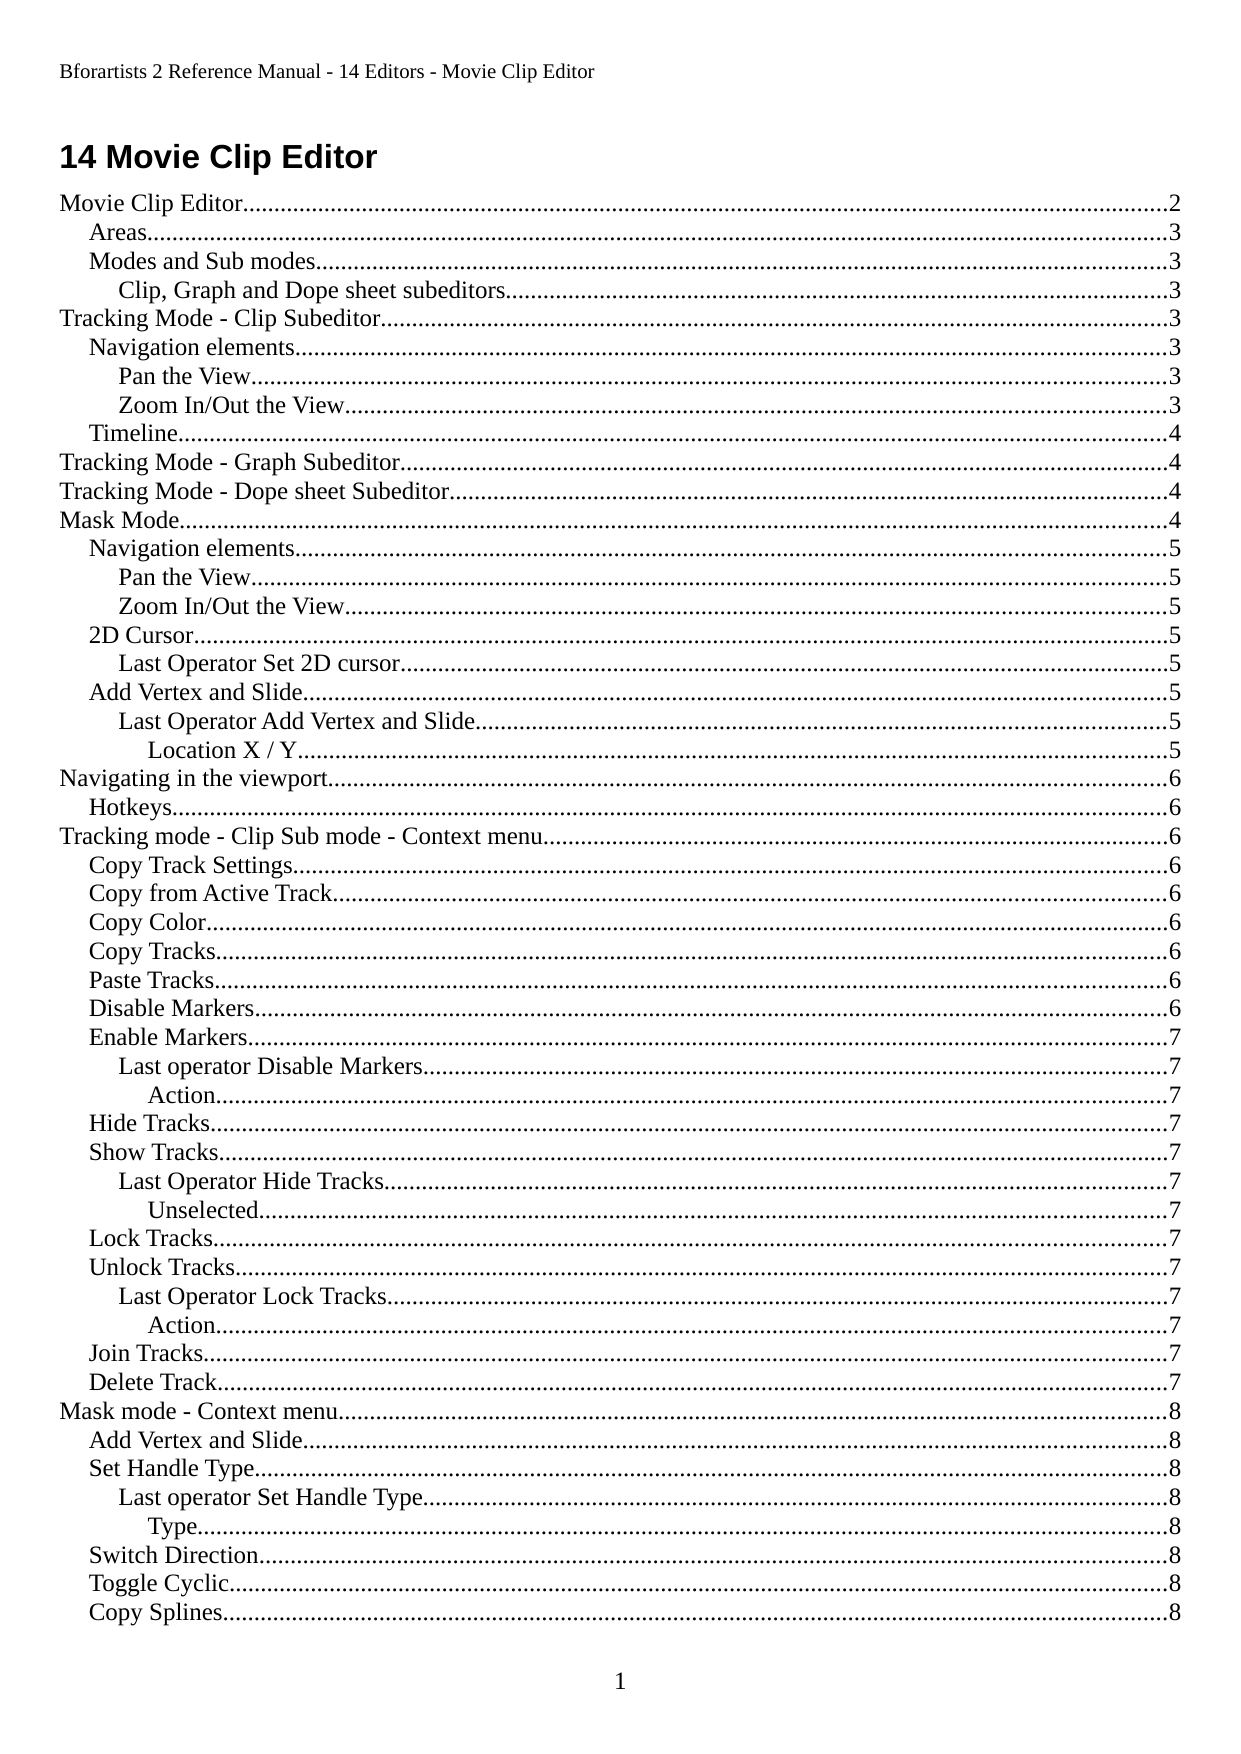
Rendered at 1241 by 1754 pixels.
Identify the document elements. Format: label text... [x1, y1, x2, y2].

text Hide Tracks 7 [88, 1108, 1181, 1137]
text Unselected 7 [147, 1195, 1181, 1223]
text Navigating in the viewport 6 [59, 763, 1181, 792]
text Last Operator Hide Tracks 7 [118, 1166, 1181, 1195]
subtitle 14 Movie Clip Editor [59, 138, 1181, 176]
text Zoom In/Out the View 3 [118, 390, 1181, 418]
text Copy from Active Track 6 [88, 878, 1181, 907]
text Last Operator Lock Tracks 7 [118, 1281, 1181, 1310]
text Navigation elements 3 [88, 332, 1181, 361]
text Join Tracks 7 [88, 1338, 1181, 1367]
text Mask Mode 4 [59, 505, 1181, 533]
text Last operator Disable Markers 7 [118, 1051, 1181, 1080]
text Tracking Mode - Graph Subeditor 4 [59, 447, 1181, 476]
text Toggle Cyclic 8 [88, 1568, 1181, 1597]
text Pan the View 5 [118, 562, 1181, 591]
text Zoom In/Out the View 5 [118, 591, 1181, 620]
text Copy Tracks 6 [88, 936, 1181, 965]
text Mask mode - Context menu 8 [59, 1396, 1181, 1425]
text Modes and Sub modes 3 [88, 246, 1181, 275]
text Add Vertex and Slide 8 [88, 1425, 1181, 1453]
text Delete Track 7 [88, 1367, 1181, 1396]
text Type 8 [147, 1511, 1181, 1540]
text Enable Markers 7 [88, 1022, 1181, 1051]
text Add Vertex and Slide 5 [88, 677, 1181, 706]
text Show Tracks 7 [88, 1137, 1181, 1166]
text Action 7 [147, 1310, 1181, 1338]
text Tracking Mode - Dope sheet Subeditor 4 [59, 476, 1181, 505]
text Copy Color 6 [88, 907, 1181, 936]
text Last Operator Add Vertex and Slide 5 [118, 706, 1181, 735]
text Tracking mode - Clip Sub mode - Context menu 6 [59, 821, 1181, 850]
text Switch Direction 8 [88, 1540, 1181, 1568]
text Action 7 [147, 1080, 1181, 1108]
text Clip, Graph and Dope sheet subeditors 3 [118, 275, 1181, 303]
text Timeline 4 [88, 418, 1181, 447]
text Copy Splines 8 [88, 1597, 1181, 1626]
text Last Operator Set 2D cursor 5 [118, 648, 1181, 677]
text Set Handle Type 8 [88, 1453, 1181, 1482]
text Unlock Tracks 7 [88, 1252, 1181, 1281]
text Location X / Y 5 [147, 735, 1181, 763]
text Disable Markers 6 [88, 993, 1181, 1022]
text Copy Track Settings 6 [88, 850, 1181, 878]
text Last operator Set Handle Type 8 [118, 1482, 1181, 1511]
text Movie Clip Editor 2 [59, 188, 1181, 217]
text Navigation elements 5 [88, 533, 1181, 562]
text 2D Cursor 5 [88, 620, 1181, 648]
text Pan the View 3 [118, 361, 1181, 390]
text Areas 3 [88, 217, 1181, 246]
text Lock Tracks 7 [88, 1223, 1181, 1252]
text Paste Tracks 6 [88, 965, 1181, 993]
text Hotkeys 6 [88, 792, 1181, 821]
text Tracking Mode - Clip Subeditor 3 [59, 303, 1181, 332]
